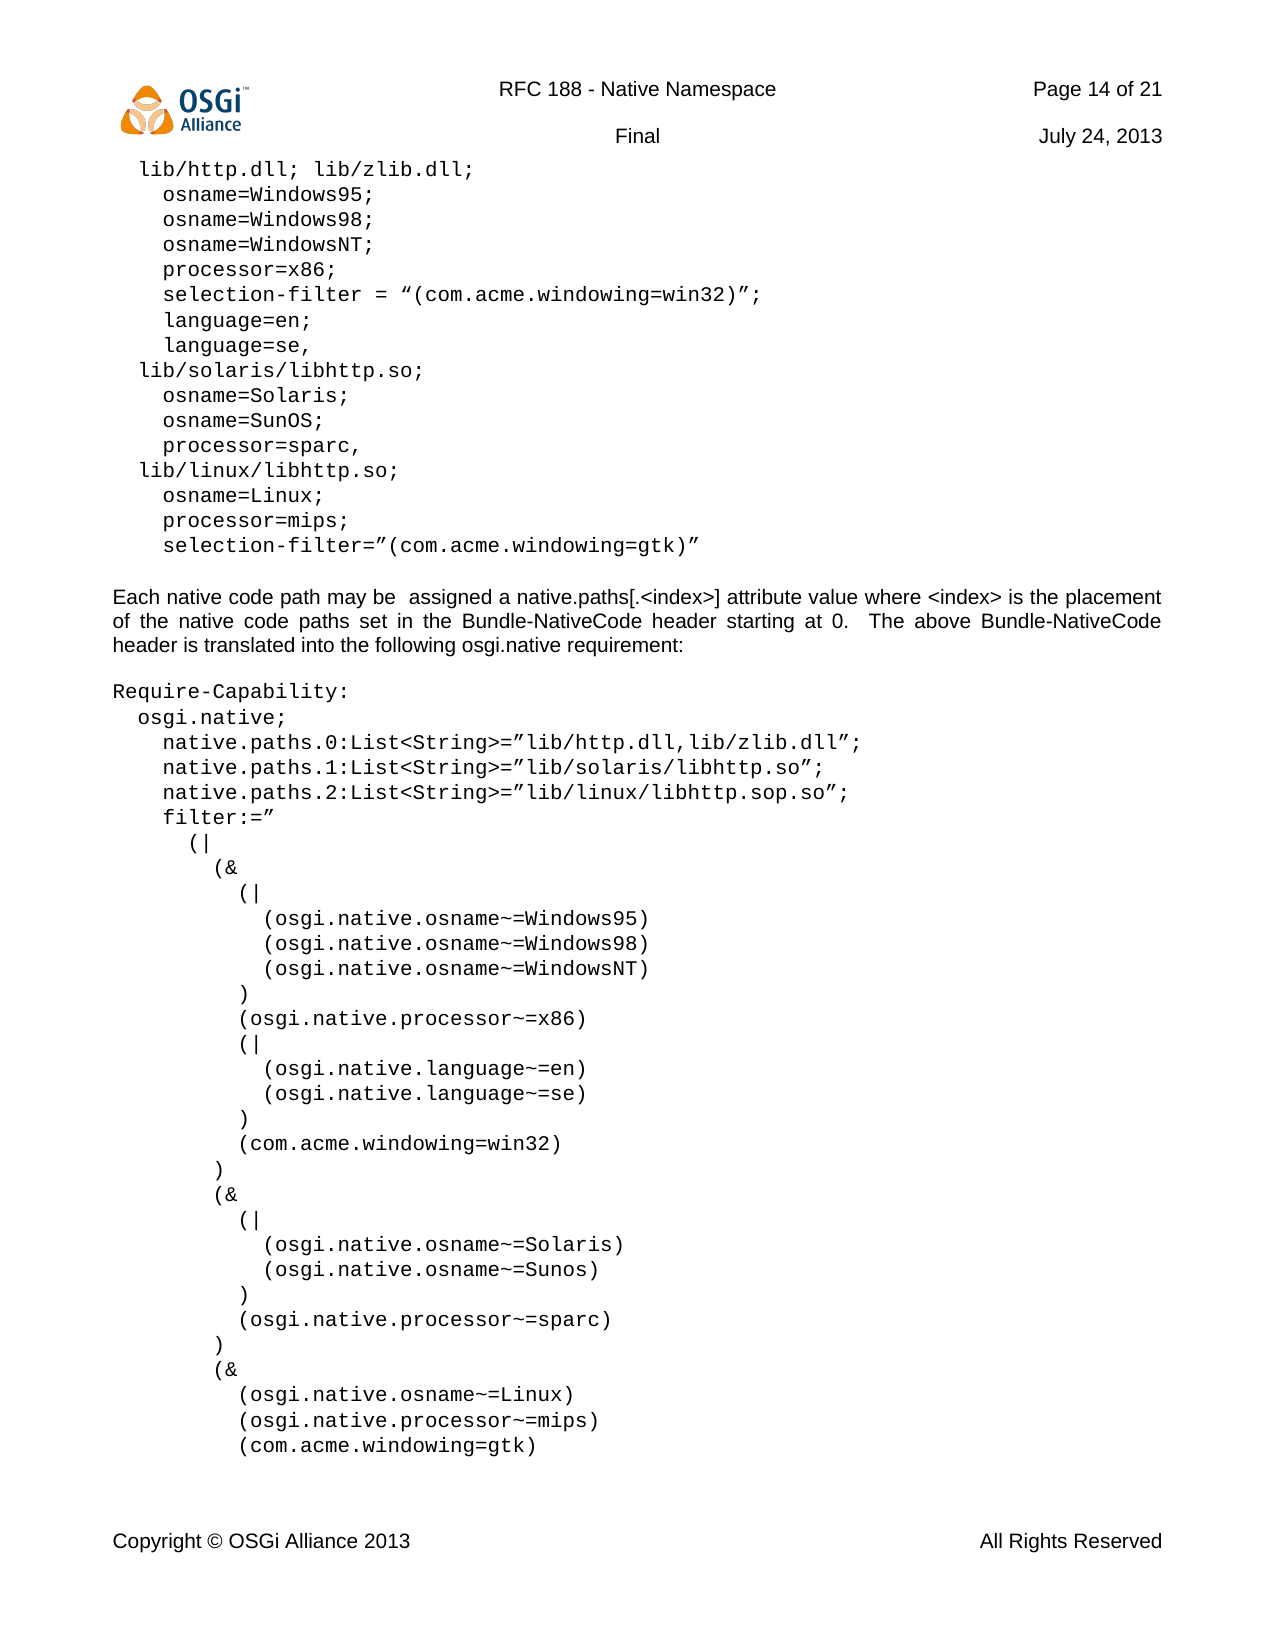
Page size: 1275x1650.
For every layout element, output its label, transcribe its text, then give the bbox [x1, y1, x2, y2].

text (osgi.native.processor~=sparc) [112, 1309, 1162, 1333]
text (osgi.native.osname~=WindowsNT) [112, 958, 1162, 981]
text lib/http.dll; lib/zlib.dll; [112, 159, 1162, 183]
text ) [112, 983, 1162, 1006]
text native.paths.0:List<String>=”lib/http.dll,lib/zlib.dll”; [112, 732, 1162, 755]
text (& [112, 1184, 1162, 1207]
text (osgi.native.language~=en) [112, 1058, 1162, 1082]
text (& [112, 857, 1162, 881]
text osname=Linux; [112, 485, 1162, 509]
text (osgi.native.processor~=mips) [112, 1409, 1162, 1433]
text language=se, [112, 335, 1162, 358]
text osname=Windows98; [112, 209, 1162, 233]
text (com.acme.windowing=gtk) [112, 1435, 1162, 1458]
text (& [112, 1359, 1162, 1383]
text language=en; [112, 309, 1162, 333]
text (osgi.native.language~=se) [112, 1083, 1162, 1107]
text lib/solaris/libhttp.so; [112, 360, 1162, 383]
text processor=x86; [112, 259, 1162, 283]
text (| [112, 1209, 1162, 1232]
text ) [112, 1284, 1162, 1308]
text osname=WindowsNT; [112, 234, 1162, 258]
text (osgi.native.processor~=x86) [112, 1008, 1162, 1032]
text selection-filter=”(com.acme.windowing=gtk)” [112, 536, 1162, 559]
text osname=Solaris; [112, 385, 1162, 408]
text native.paths.2:List<String>=”lib/linux/libhttp.sop.so”; [112, 782, 1162, 806]
text osname=Windows95; [112, 184, 1162, 208]
text filter:=” [112, 807, 1162, 831]
text selection-filter = “(com.acme.windowing=win32)”; [112, 284, 1162, 308]
text native.paths.1:List<String>=”lib/solaris/libhttp.so”; [112, 757, 1162, 781]
text ) [112, 1108, 1162, 1132]
text (osgi.native.osname~=Solaris) [112, 1234, 1162, 1257]
text processor=mips; [112, 510, 1162, 534]
text (osgi.native.osname~=Windows98) [112, 933, 1162, 956]
text (osgi.native.osname~=Sunos) [112, 1259, 1162, 1283]
text processor=sparc, [112, 435, 1162, 459]
text (com.acme.windowing=win32) [112, 1133, 1162, 1157]
text (osgi.native.osname~=Linux) [112, 1384, 1162, 1408]
text ) [112, 1158, 1162, 1182]
text osgi.native; [112, 707, 1162, 730]
text (| [112, 1033, 1162, 1057]
text (osgi.native.osname~=Windows95) [112, 907, 1162, 931]
text (| [112, 882, 1162, 906]
text osname=SunOS; [112, 410, 1162, 434]
text Require-Capability: [112, 682, 1162, 705]
picture [113, 78, 257, 142]
text (| [112, 832, 1162, 856]
text lib/linux/libhttp.so; [112, 460, 1162, 484]
text Each native code path may be assigned a native.paths[.<index>] attribute value where <index> is the placement of the native code paths set in the Bundle-NativeCode header starting at 0. The above Bundle-NativeCode header is translated into the following osgi.native requirement: [112, 584, 1162, 656]
text ) [112, 1334, 1162, 1358]
